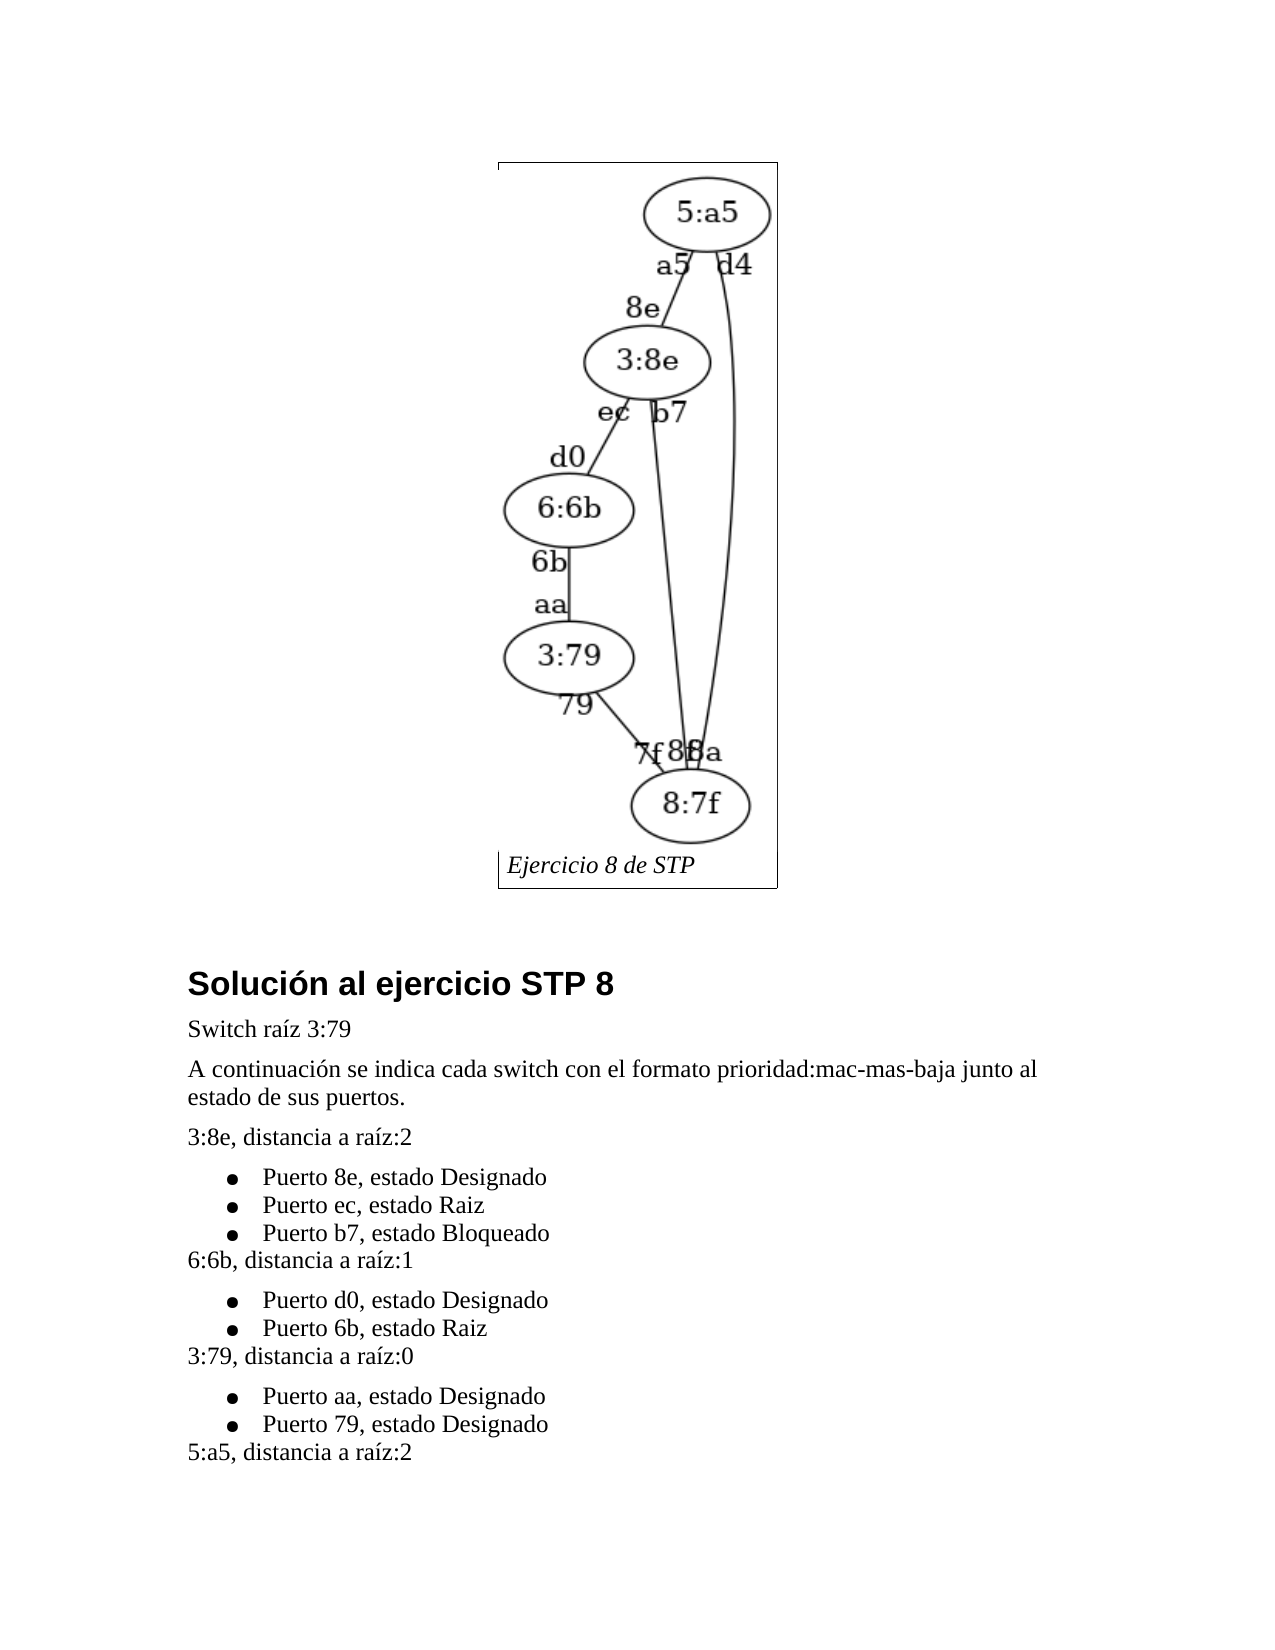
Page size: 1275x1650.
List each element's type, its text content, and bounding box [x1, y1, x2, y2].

list Puerto 79, estado Designado [225, 1410, 1087, 1438]
list Puerto b7, estado Bloqueado [225, 1219, 1087, 1246]
list Puerto 8e, estado Designado [225, 1163, 1087, 1191]
text 3:8e, distancia a raíz:2 [187, 1123, 1087, 1151]
text 3:79, distancia a raíz:0 [187, 1342, 1087, 1370]
picture [497, 170, 778, 852]
text A continuación se indica cada switch con el formato prioridad:mac-mas-baja junto al estado de sus puertos. [187, 1055, 1087, 1111]
text Ejercicio 8 de STP [507, 852, 768, 879]
list Puerto 6b, estado Raiz [225, 1314, 1087, 1342]
text 5:a5, distancia a raíz:2 [187, 1438, 1087, 1465]
subtitle Solución al ejercicio STP 8 [187, 965, 1087, 1002]
text 6:6b, distancia a raíz:1 [187, 1246, 1087, 1274]
list Puerto aa, estado Designado [225, 1382, 1087, 1410]
list Puerto d0, estado Designado [225, 1287, 1087, 1314]
list Puerto ec, estado Raiz [225, 1191, 1087, 1219]
text Switch raíz 3:79 [187, 1015, 1087, 1043]
